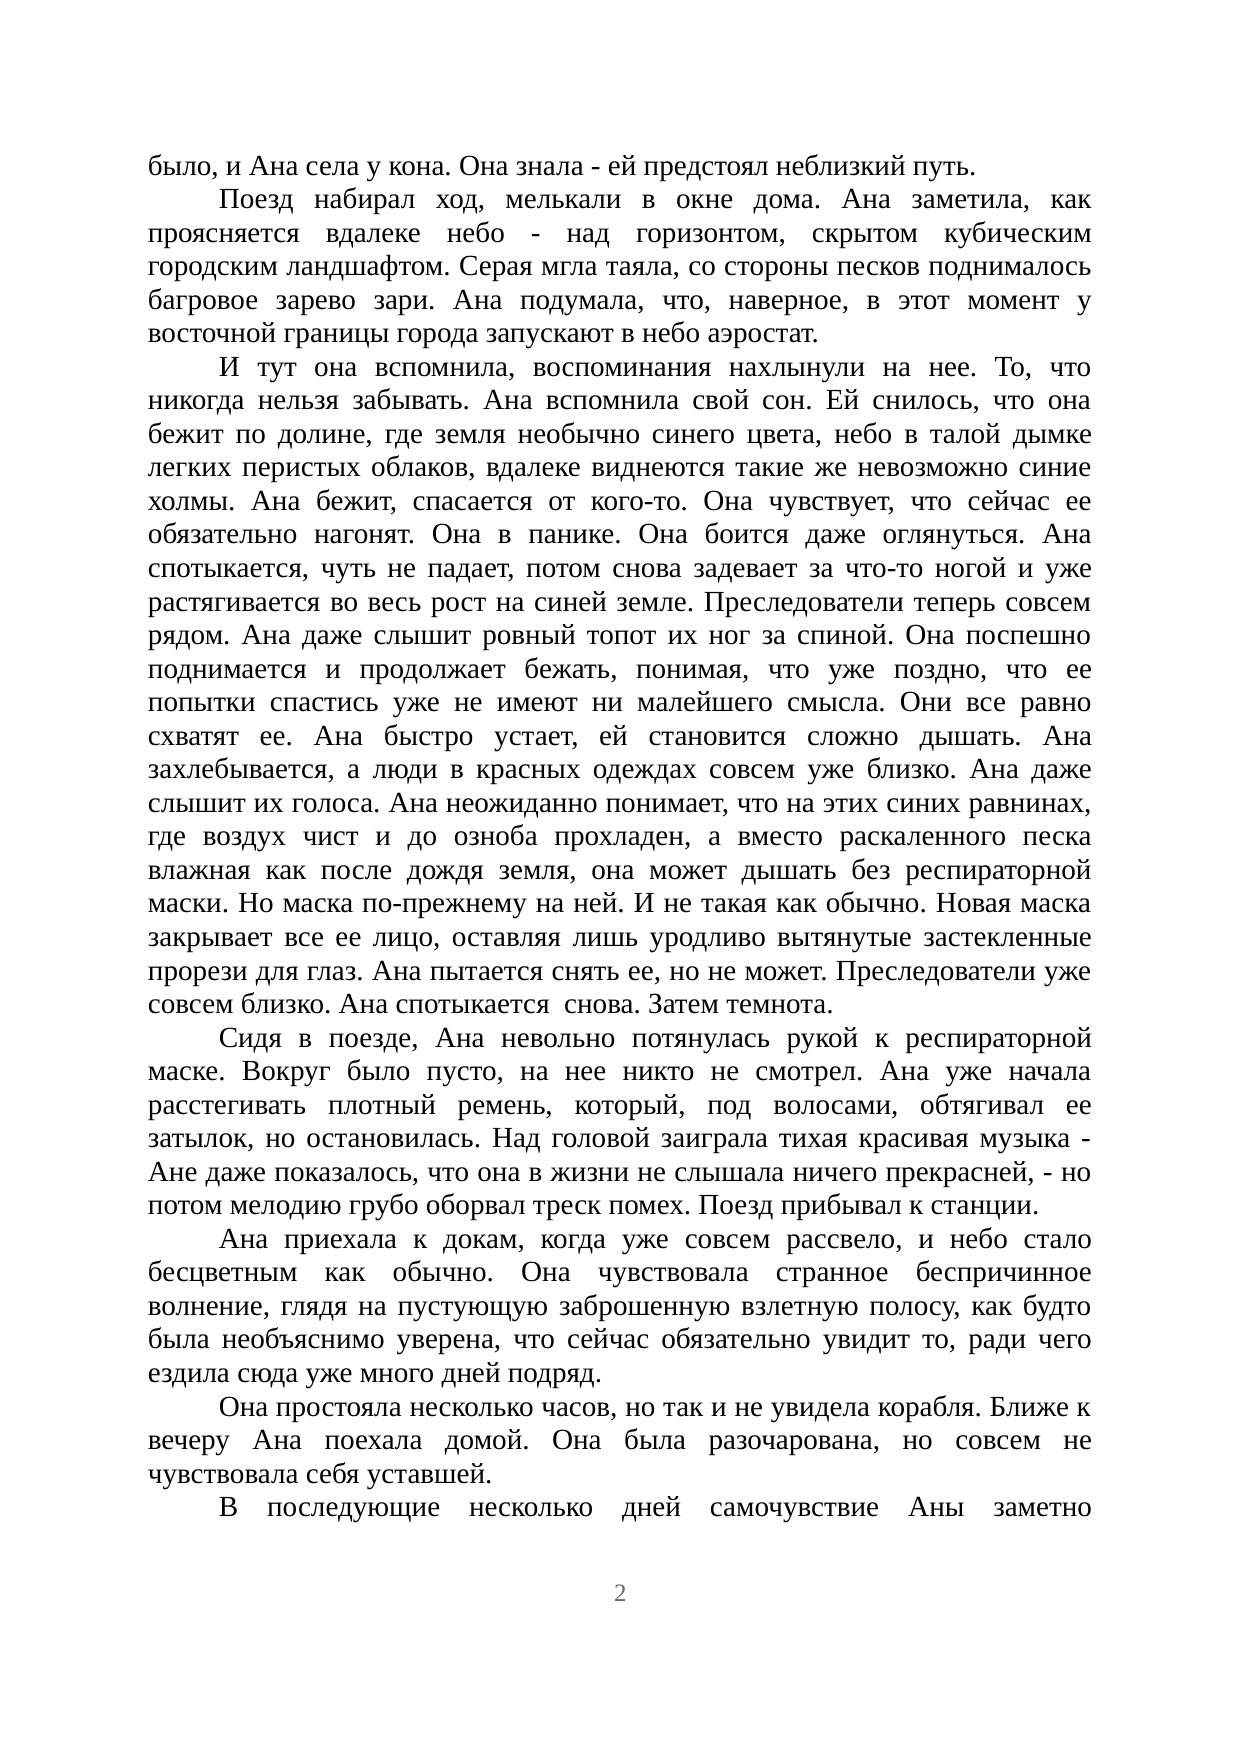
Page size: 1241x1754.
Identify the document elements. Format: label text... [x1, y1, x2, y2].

text В последующие несколько дней самочувствие Аны заметно [148, 1489, 1093, 1523]
text Поезд набирал ход, мелькали в окне дома. Ана заметила, как проясняется вдалеке небо - над горизонтом, скрытом кубическим городским ландшафтом. Серая мгла таяла, со стороны песков поднималось багровое зарево зари. Ана подумала, что, наверное, в этот момент у восточной границы города запускают в небо аэростат. [148, 181, 1093, 349]
text Сидя в поезде, Ана невольно потянулась рукой к респираторной маске. Вокруг было пусто, на нее никто не смотрел. Ана уже начала расстегивать плотный ремень, который, под волосами, обтягивал ее затылок, но остановилась. Над головой заиграла тихая красивая музыка - Ане даже показалось, что она в жизни не слышала ничего прекрасней, - но потом мелодию грубо оборвал треск помех. Поезд прибывал к станции. [148, 1020, 1093, 1221]
text И тут она вспомнила, воспоминания нахлынули на нее. То, что никогда нельзя забывать. Ана вспомнила свой сон. Ей снилось, что она бежит по долине, где земля необычно синего цвета, небо в талой дымке легких перистых облаков, вдалеке виднеются такие же невозможно синие холмы. Ана бежит, спасается от кого-то. Она чувствует, что сейчас ее обязательно нагонят. Она в панике. Она боится даже оглянуться. Ана спотыкается, чуть не падает, потом снова задевает за что-то ногой и уже растягивается во весь рост на синей земле. Преследователи теперь совсем рядом. Ана даже слышит ровный топот их ног за спиной. Она поспешно поднимается и продолжает бежать, понимая, что уже поздно, что ее попытки спастись уже не имеют ни малейшего смысла. Они все равно схватят ее. Ана быстро устает, ей становится сложно дышать. Ана захлебывается, а люди в красных одеждах совсем уже близко. Ана даже слышит их голоса. Ана неожиданно понимает, что на этих синих равнинах, где воздух чист и до озноба прохладен, а вместо раскаленного песка влажная как после дождя земля, она может дышать без респираторной маски. Но маска по-прежнему на ней. И не такая как обычно. Новая маска закрывает все ее лицо, оставляя лишь уродливо вытянутые застекленные прорези для глаз. Ана пытается снять ее, но не может. Преследователи уже совсем близко. Ана спотыкается снова. Затем темнота. [148, 349, 1093, 1020]
text было, и Ана села у кона. Она знала - ей предстоял неблизкий путь. [148, 148, 1093, 181]
text Она простояла несколько часов, но так и не увидела корабля. Ближе к вечеру Ана поехала домой. Она была разочарована, но совсем не чувствовала себя уставшей. [148, 1389, 1093, 1489]
text Ана приехала к докам, когда уже совсем рассвело, и небо стало бесцветным как обычно. Она чувствовала странное беспричинное волнение, глядя на пустующую заброшенную взлетную полосу, как будто была необъяснимо уверена, что сейчас обязательно увидит то, ради чего ездила сюда уже много дней подряд. [148, 1221, 1093, 1389]
